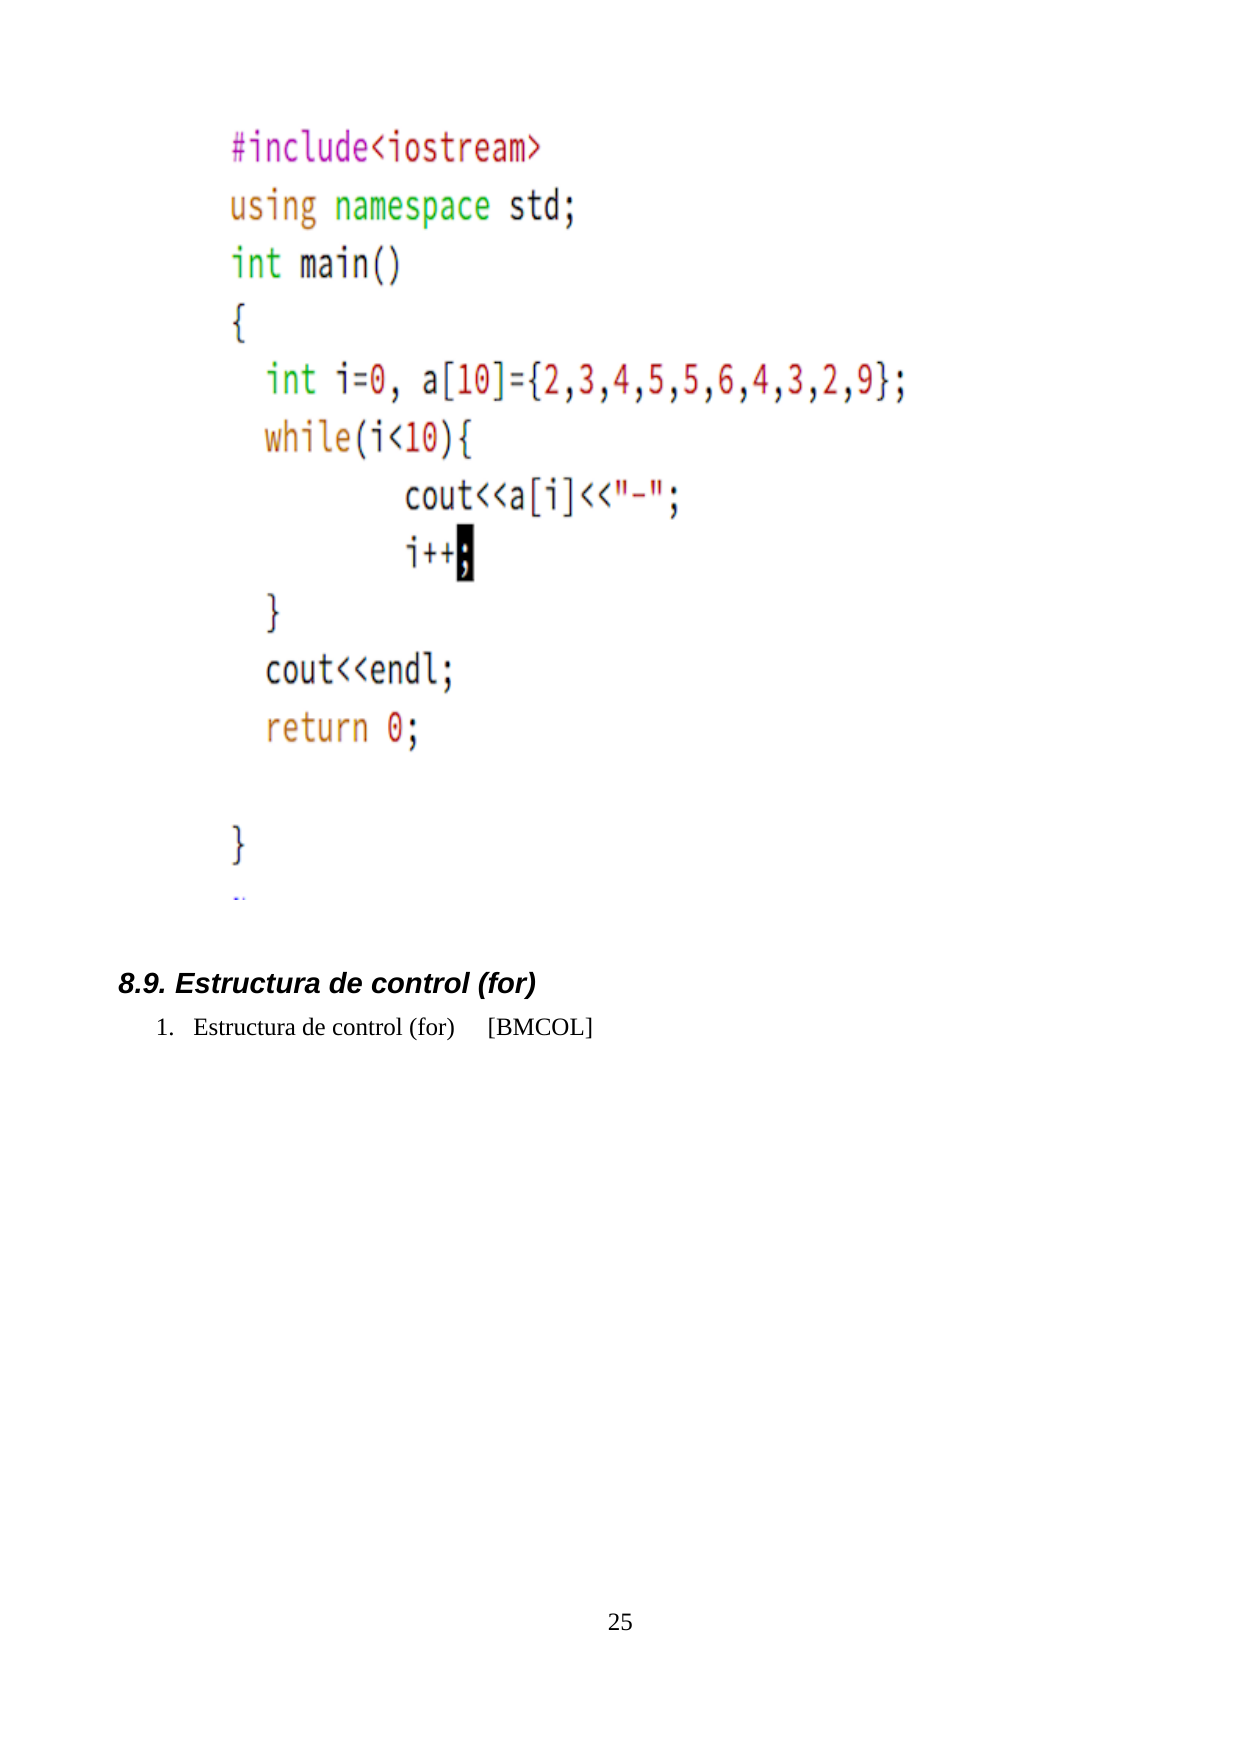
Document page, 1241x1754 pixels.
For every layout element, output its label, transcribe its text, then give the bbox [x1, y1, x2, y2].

subtitle Estructura de control (for) [118, 966, 1122, 999]
list Estructura de control (for) [BMCOL] [156, 1012, 1122, 1040]
